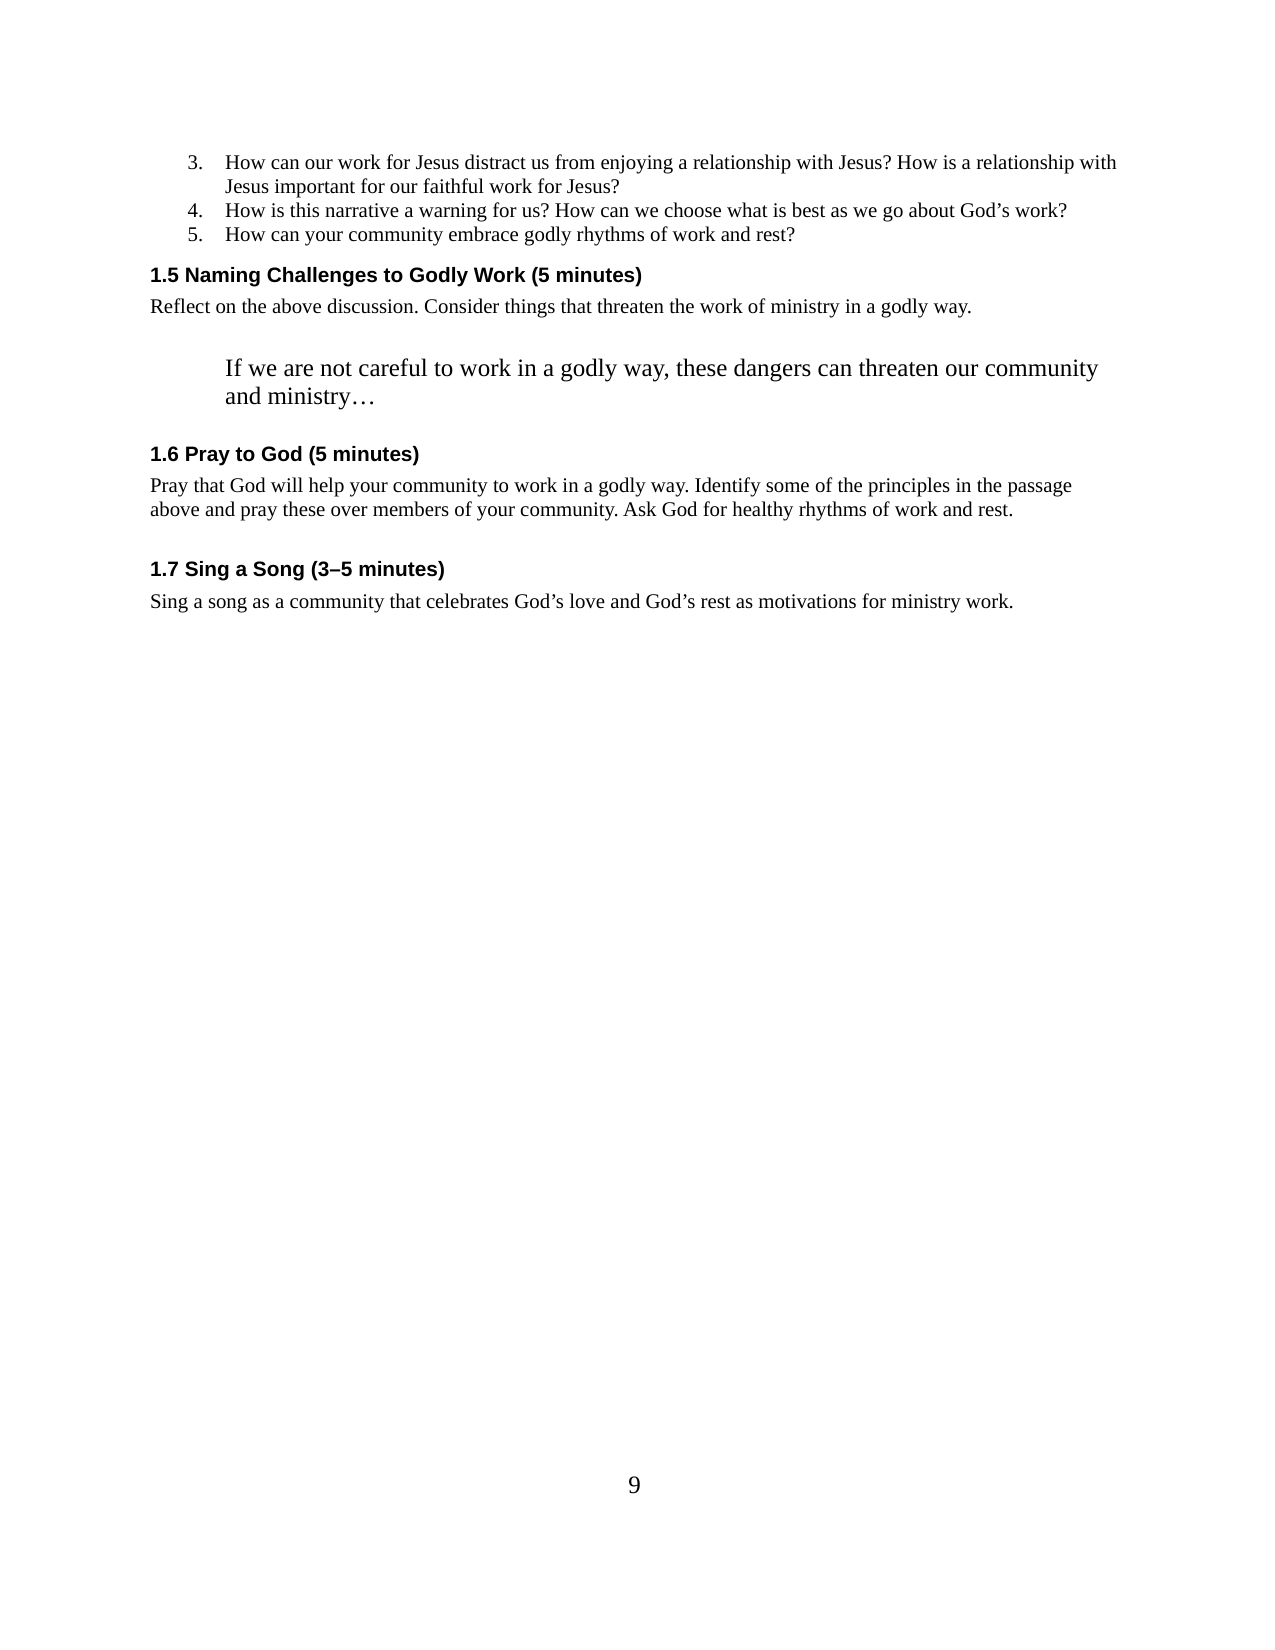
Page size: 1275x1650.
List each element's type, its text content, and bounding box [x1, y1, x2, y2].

subtitle 1.5 Naming Challenges to Godly Work (5 minutes) [150, 263, 1125, 287]
text If we are not careful to work in a godly way, these dangers can threaten our community and ministry… [225, 353, 1125, 410]
subtitle 1.6 Pray to God (5 minutes) [150, 442, 1125, 466]
text Reflect on the above discussion. Consider things that threaten the work of ministry in a godly way. [150, 294, 1125, 318]
list How can your community embrace godly rhythms of work and rest? [187, 222, 1125, 246]
text Pray that God will help your community to work in a godly way. Identify some of the principles in the passage above and pray these over members of your community. Ask God for healthy rhythms of work and rest. [150, 473, 1125, 521]
list How is this narrative a warning for us? How can we choose what is best as we go about God’s work? [187, 198, 1125, 222]
text Sing a song as a community that celebrates God’s love and God’s rest as motivations for ministry work. [150, 589, 1125, 613]
subtitle 1.7 Sing a Song (3–5 minutes) [150, 557, 1125, 581]
list How can our work for Jesus distract us from enjoying a relationship with Jesus? How is a relationship with Jesus important for our faithful work for Jesus? [187, 150, 1125, 198]
